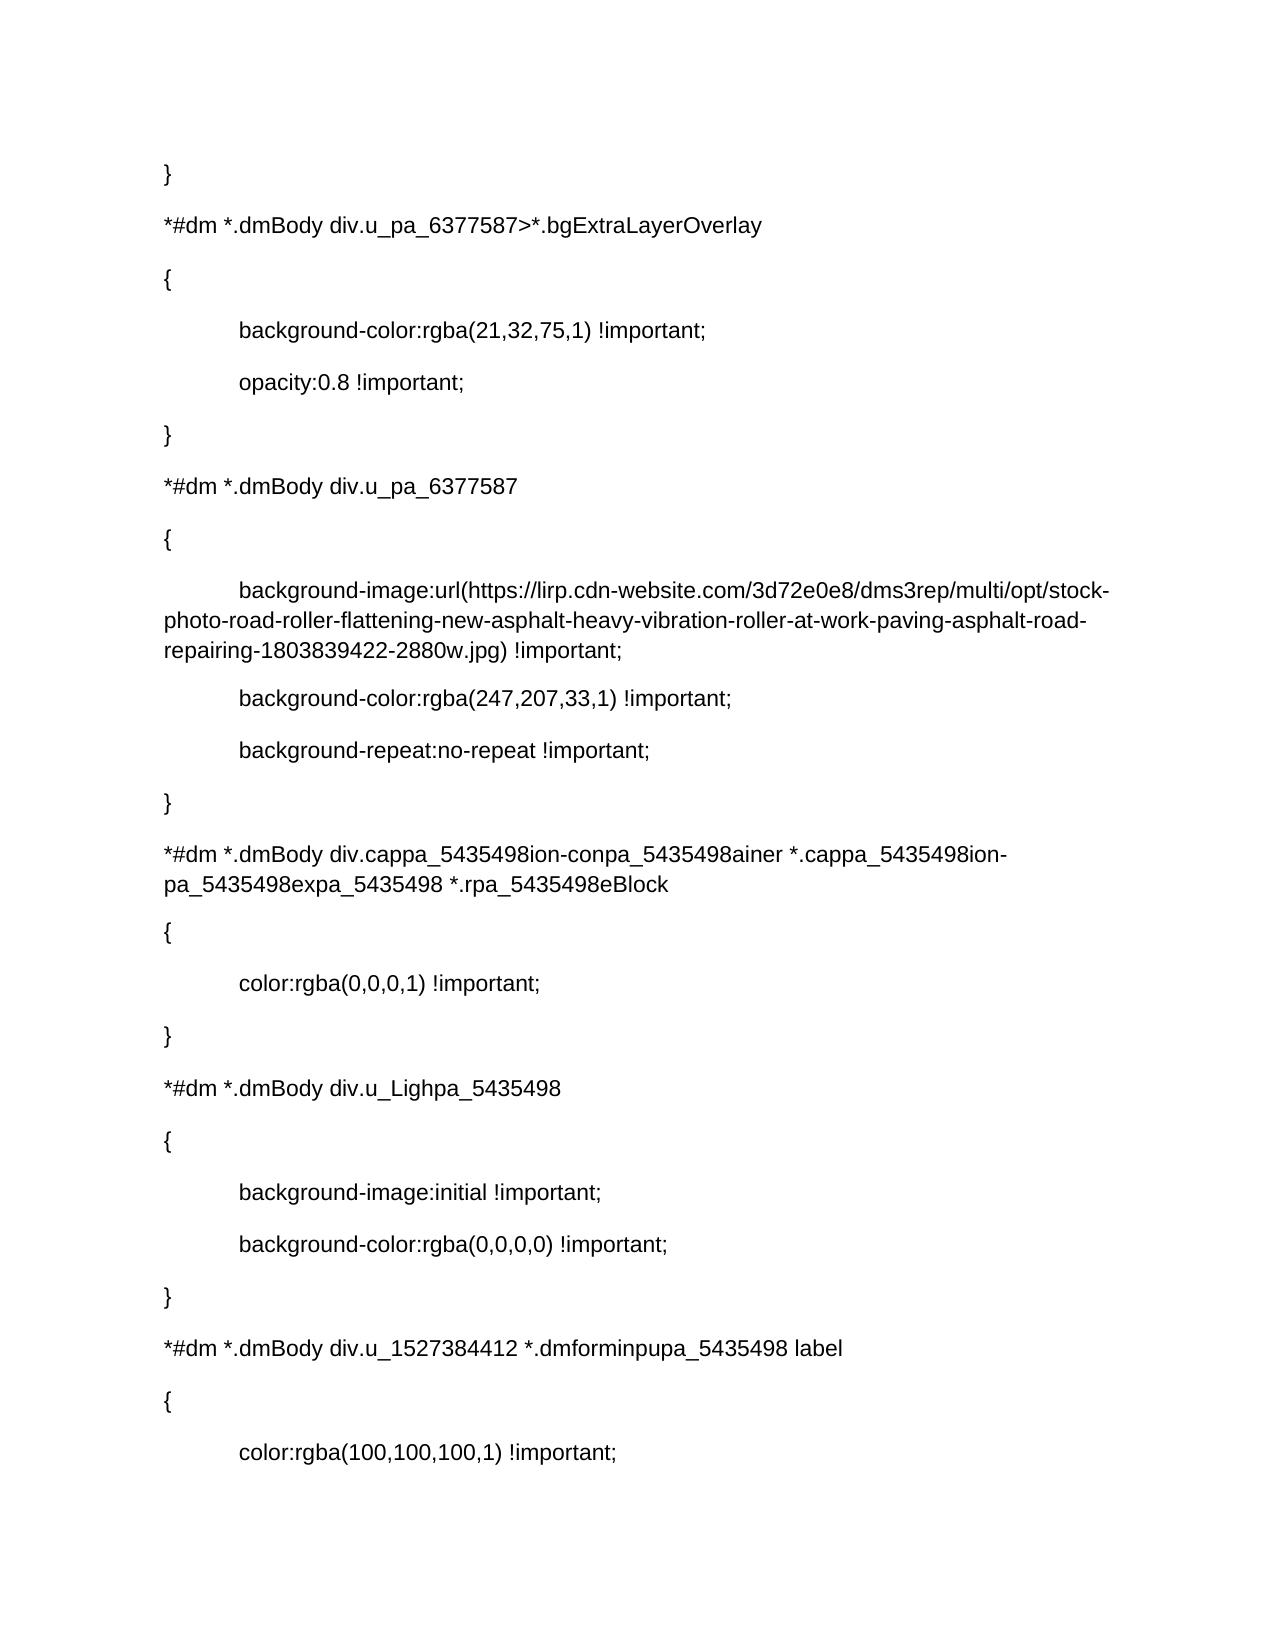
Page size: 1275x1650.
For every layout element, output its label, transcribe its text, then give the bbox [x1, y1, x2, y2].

table_cell background-image:url(https://lirp.cdn-website.com/3d72e0e8/dms3rep/multi/opt/stock-photo-road-roller-flattening-new-asphalt-heavy-vibration-roller-at-work-paving-asphalt-road-repairing-1803839422-2880w.jpg) !important; [153, 567, 1125, 674]
table_cell { [153, 254, 1125, 306]
table_cell background-color:rgba(0,0,0,0) !important; [153, 1220, 1125, 1272]
table_cell } [153, 410, 1125, 462]
table_cell } [153, 1273, 1125, 1324]
table_cell background-color:rgba(247,207,33,1) !important; [153, 674, 1125, 726]
table_cell background-color:rgba(21,32,75,1) !important; [153, 306, 1125, 358]
table_cell *#dm *.dmBody div.u_pa_6377587 [153, 463, 1125, 514]
table_cell } [153, 1012, 1125, 1064]
table_cell } [153, 150, 1125, 202]
table_cell { [153, 1116, 1125, 1168]
table_cell *#dm *.dmBody div.u_Lighpa_5435498 [153, 1064, 1125, 1116]
table_cell { [153, 515, 1125, 567]
table_cell } [153, 779, 1125, 831]
table_cell background-repeat:no-repeat !important; [153, 726, 1125, 778]
table_cell *#dm *.dmBody div.u_1527384412 *.dmforminpupa_5435498 label [153, 1325, 1125, 1377]
table_cell background-image:initial !important; [153, 1168, 1125, 1220]
table_cell color:rgba(0,0,0,1) !important; [153, 960, 1125, 1012]
table_cell *#dm *.dmBody div.cappa_5435498ion-conpa_5435498ainer *.cappa_5435498ion-pa_5435498expa_5435498 *.rpa_5435498eBlock [153, 831, 1125, 908]
table_cell { [153, 908, 1125, 960]
table_cell color:rgba(100,100,100,1) !important; [153, 1429, 1125, 1481]
table_cell opacity:0.8 !important; [153, 358, 1125, 410]
table_cell *#dm *.dmBody div.u_pa_6377587>*.bgExtraLayerOverlay [153, 202, 1125, 254]
table_cell { [153, 1377, 1125, 1429]
